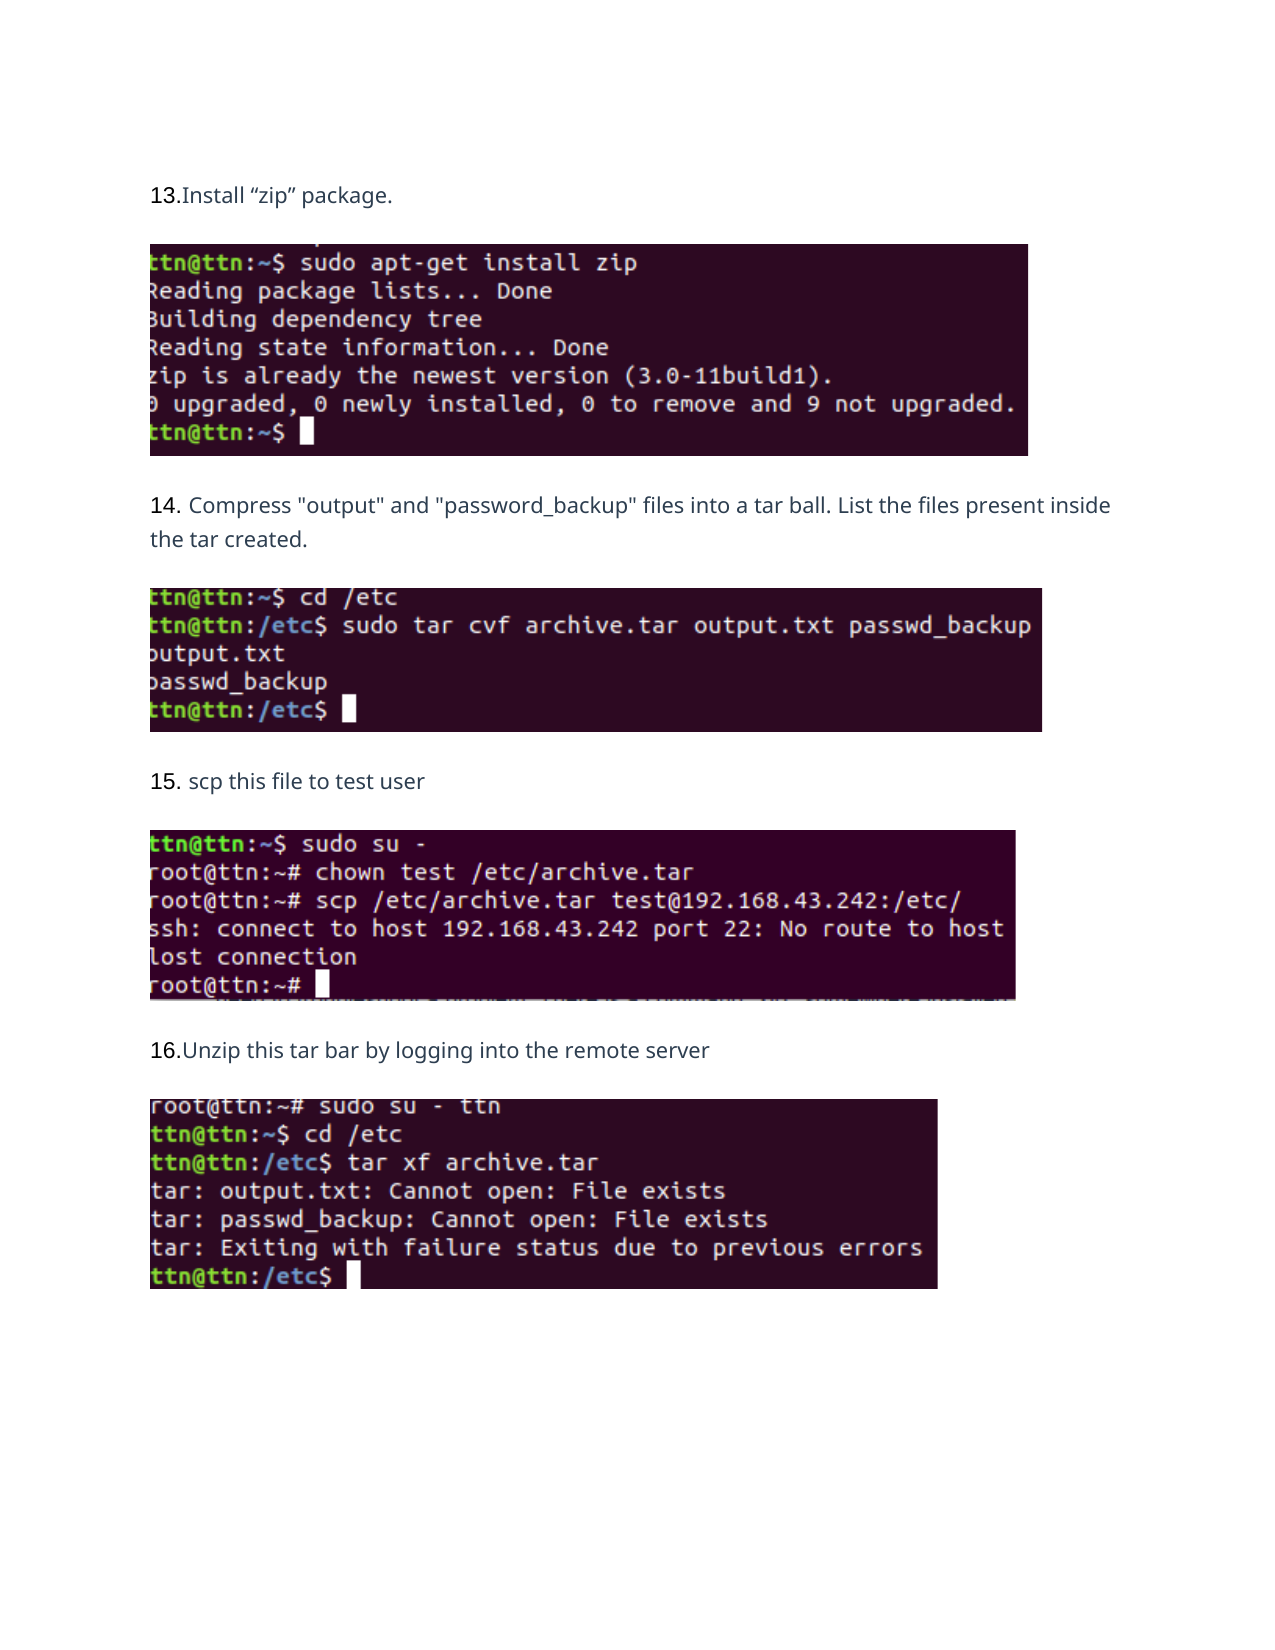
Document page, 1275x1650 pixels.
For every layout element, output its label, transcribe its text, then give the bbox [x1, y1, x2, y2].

picture [150, 1099, 938, 1289]
text 13.Install “zip” package. [150, 180, 1125, 210]
text 14. Compress "output" and "password_backup" files into a tar ball. List the files present inside the tar created. [150, 489, 1125, 553]
text 16.Unzip this tar bar by logging into the remote server [150, 1035, 1125, 1064]
picture [150, 588, 1043, 732]
text 15. scp this file to test user [150, 766, 1125, 796]
picture [150, 830, 1016, 1001]
picture [150, 244, 1029, 456]
